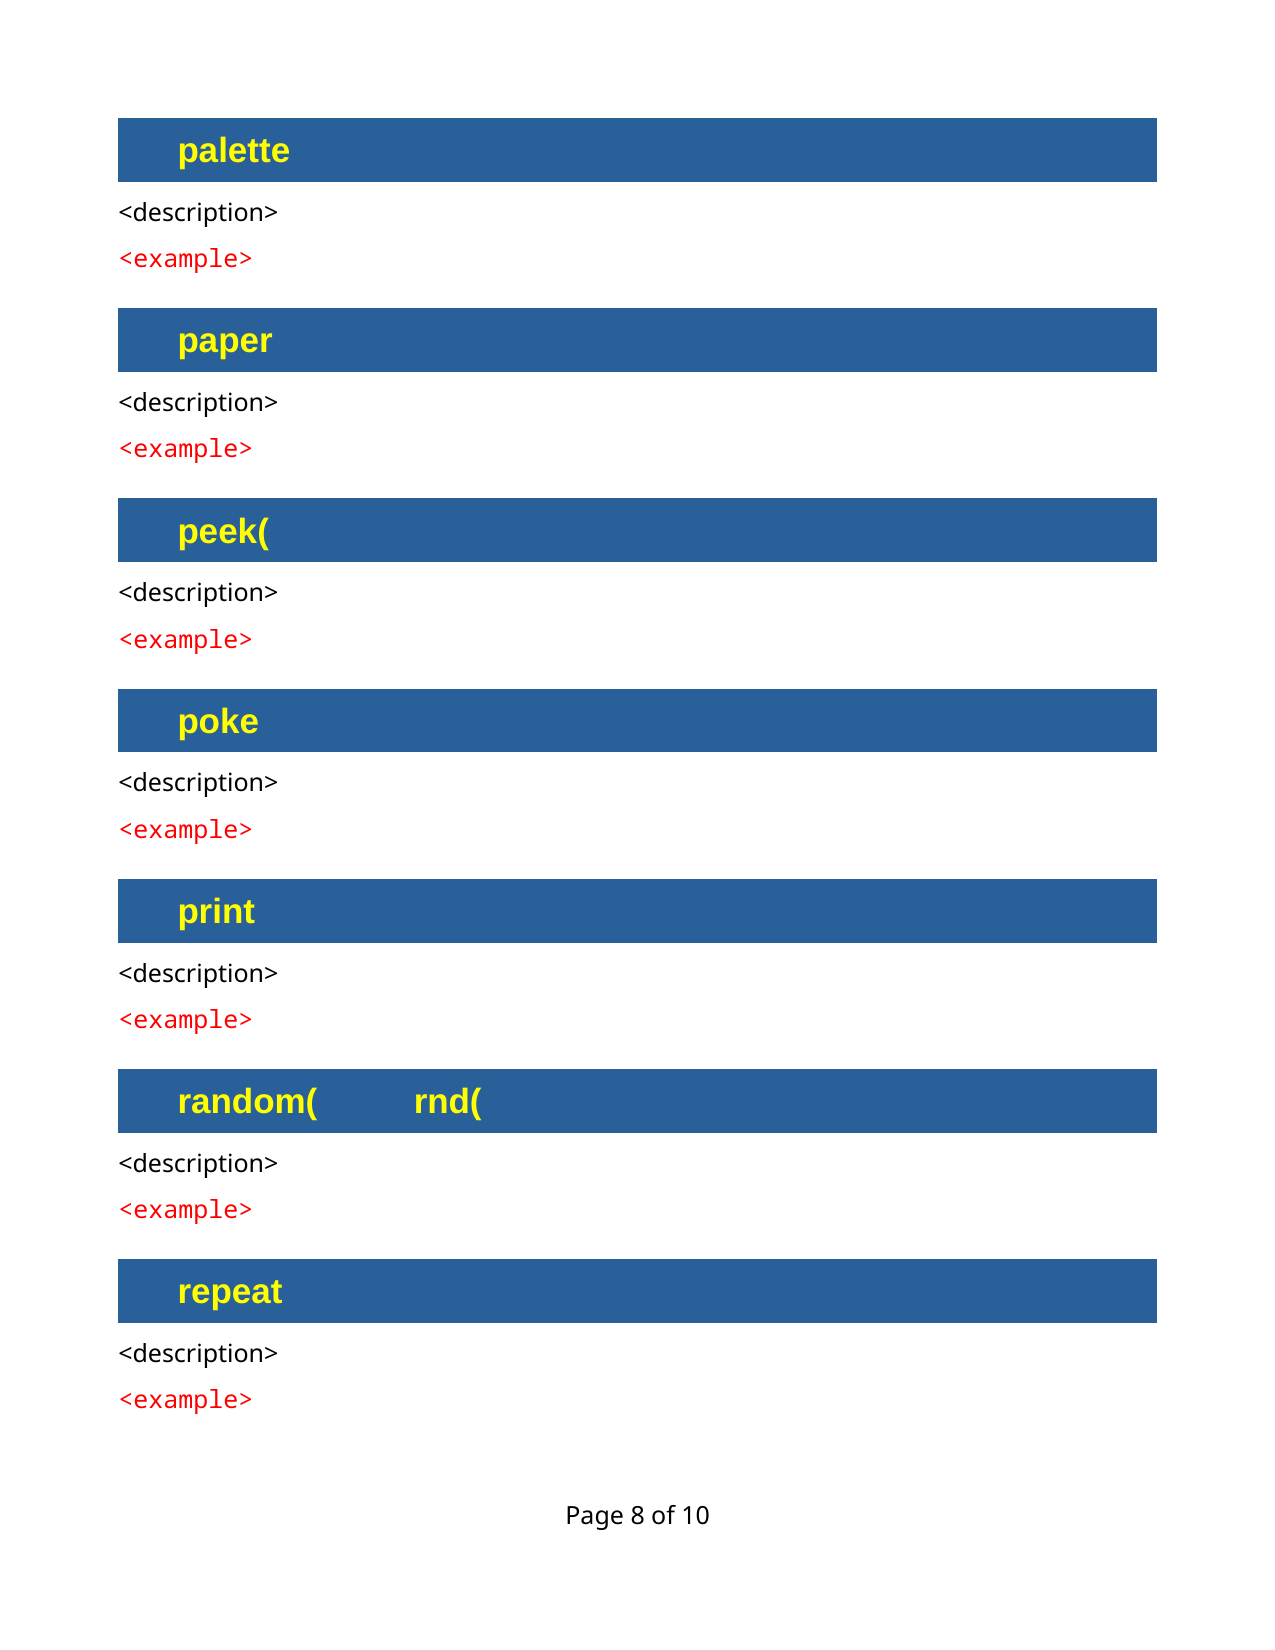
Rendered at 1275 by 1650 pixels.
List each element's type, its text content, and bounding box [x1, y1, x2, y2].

text <example> [118, 241, 1157, 275]
text <description> [118, 765, 1157, 799]
subtitle Random( rnd( [118, 1069, 1157, 1133]
text <description> [118, 575, 1157, 609]
text <example> [118, 621, 1157, 655]
text <example> [118, 1002, 1157, 1036]
subtitle Peek( [118, 498, 1157, 562]
text <description> [118, 384, 1157, 419]
text <description> [118, 194, 1157, 228]
text <description> [118, 955, 1157, 989]
text <description> [118, 1336, 1157, 1370]
text <example> [118, 431, 1157, 465]
text <example> [118, 1382, 1157, 1416]
text <example> [118, 1192, 1157, 1226]
text <example> [118, 812, 1157, 846]
subtitle Poke [118, 689, 1157, 752]
subtitle Print [118, 879, 1157, 943]
subtitle Paper [118, 308, 1157, 372]
text <description> [118, 1145, 1157, 1179]
subtitle Repeat [118, 1259, 1157, 1323]
subtitle Palette [118, 118, 1157, 182]
